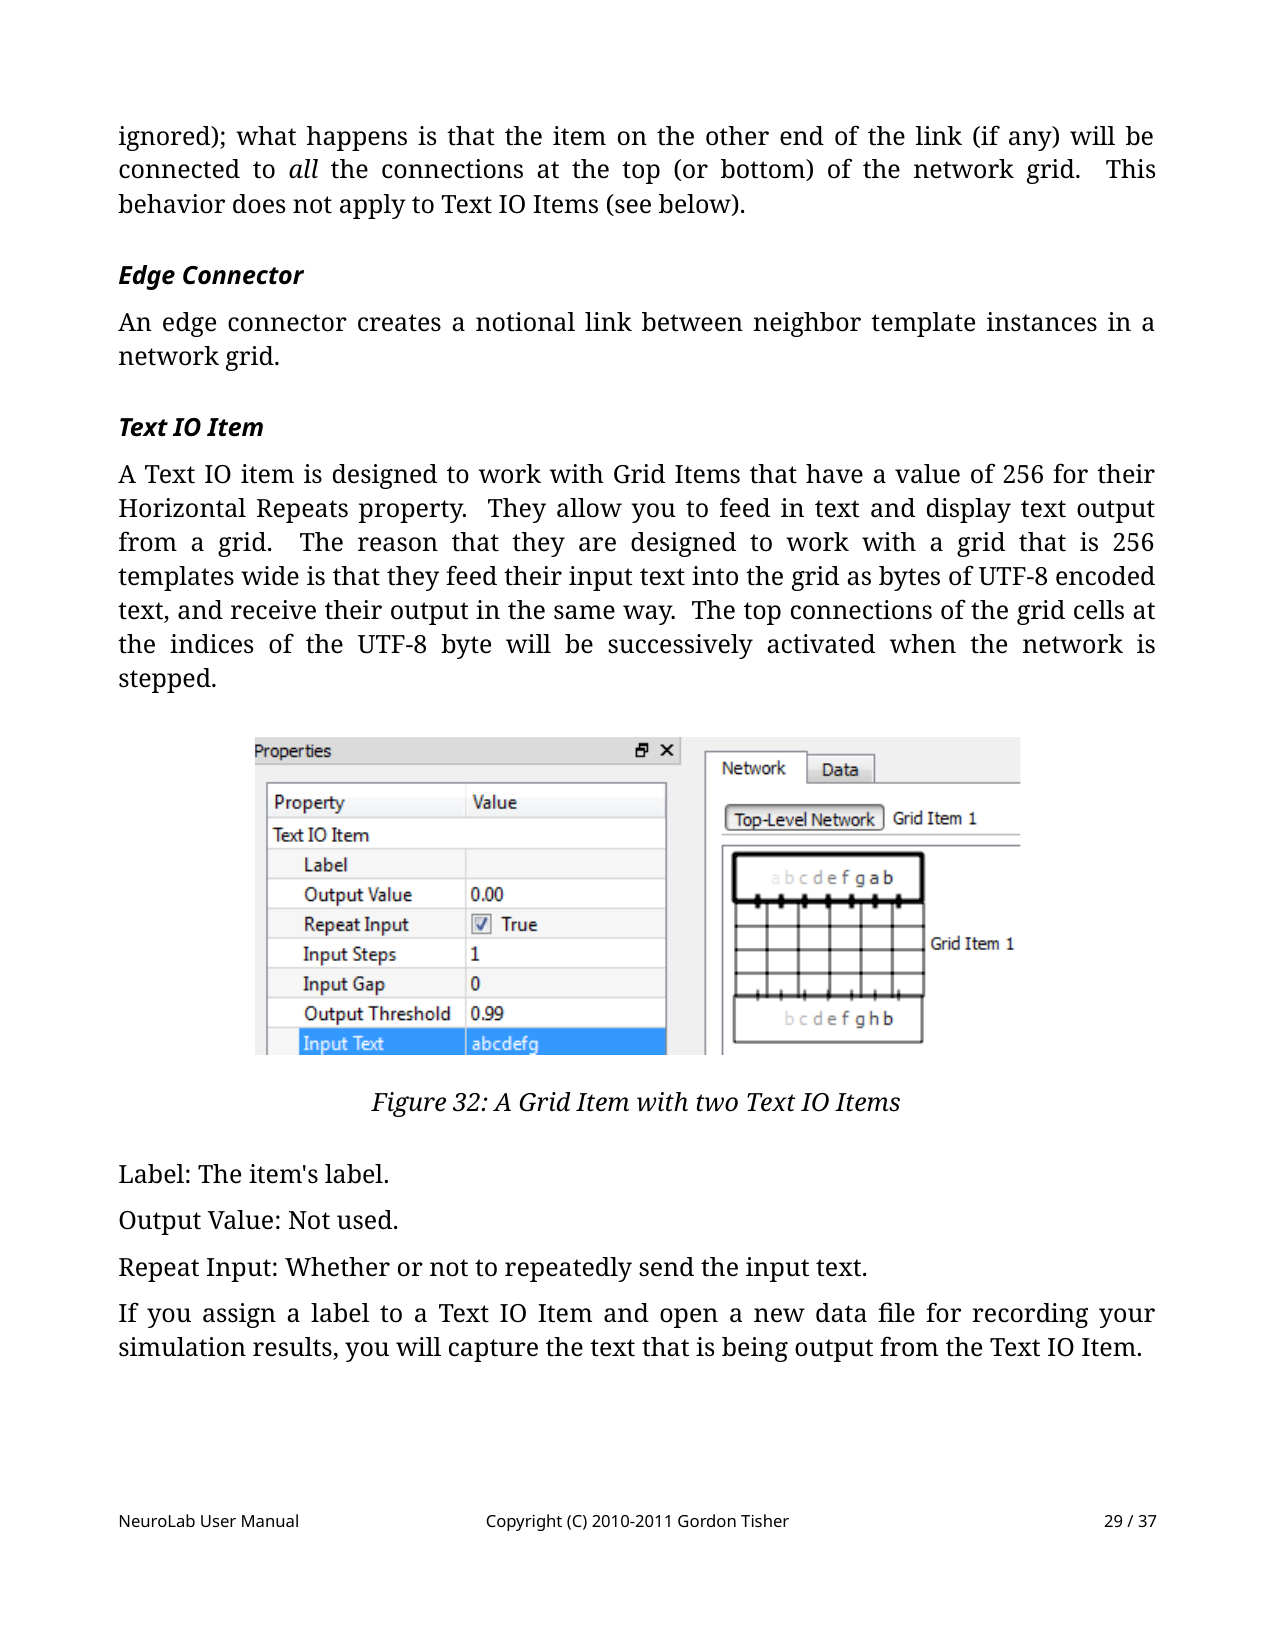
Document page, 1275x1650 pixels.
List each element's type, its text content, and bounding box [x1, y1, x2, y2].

text Repeat Input: Whether or not to repeatedly send the input text. [118, 1249, 1157, 1283]
text A Text IO item is designed to work with Grid Items that have a value of 256 for their Horizontal Repeats property. They allow you to feed in text and display text output from a grid. The reason that they are designed to work with a grid that is 256 templates wide is that they feed their input text into the grid as bytes of UTF-8 encoded text, and receive their output in the same way. The top connections of the grid cells at the indices of the UTF-8 byte will be successively activated when the network is stepped. [118, 457, 1157, 695]
subtitle Edge Connector [118, 258, 1157, 292]
text ignored); what happens is that the item on the other end of the link (if any) will be connected to all the connections at the top (or bottom) of the network grid. This behavior does not apply to Text IO Items (see below). [118, 118, 1157, 220]
text If you assign a label to a Text IO Item and open a new data file for recording your simulation results, you will capture the text that is being output from the Text IO Item. [118, 1296, 1157, 1364]
text Output Value: Not used. [118, 1203, 1157, 1237]
text Label: The item's label. [118, 1156, 1157, 1190]
text Figure 32: A Grid Item with two Text IO Items [118, 745, 1157, 1119]
subtitle Text IO Item [118, 410, 1157, 444]
picture [254, 737, 1021, 1055]
text An edge connector creates a notional link between neighbor template instances in a network grid. [118, 304, 1157, 372]
